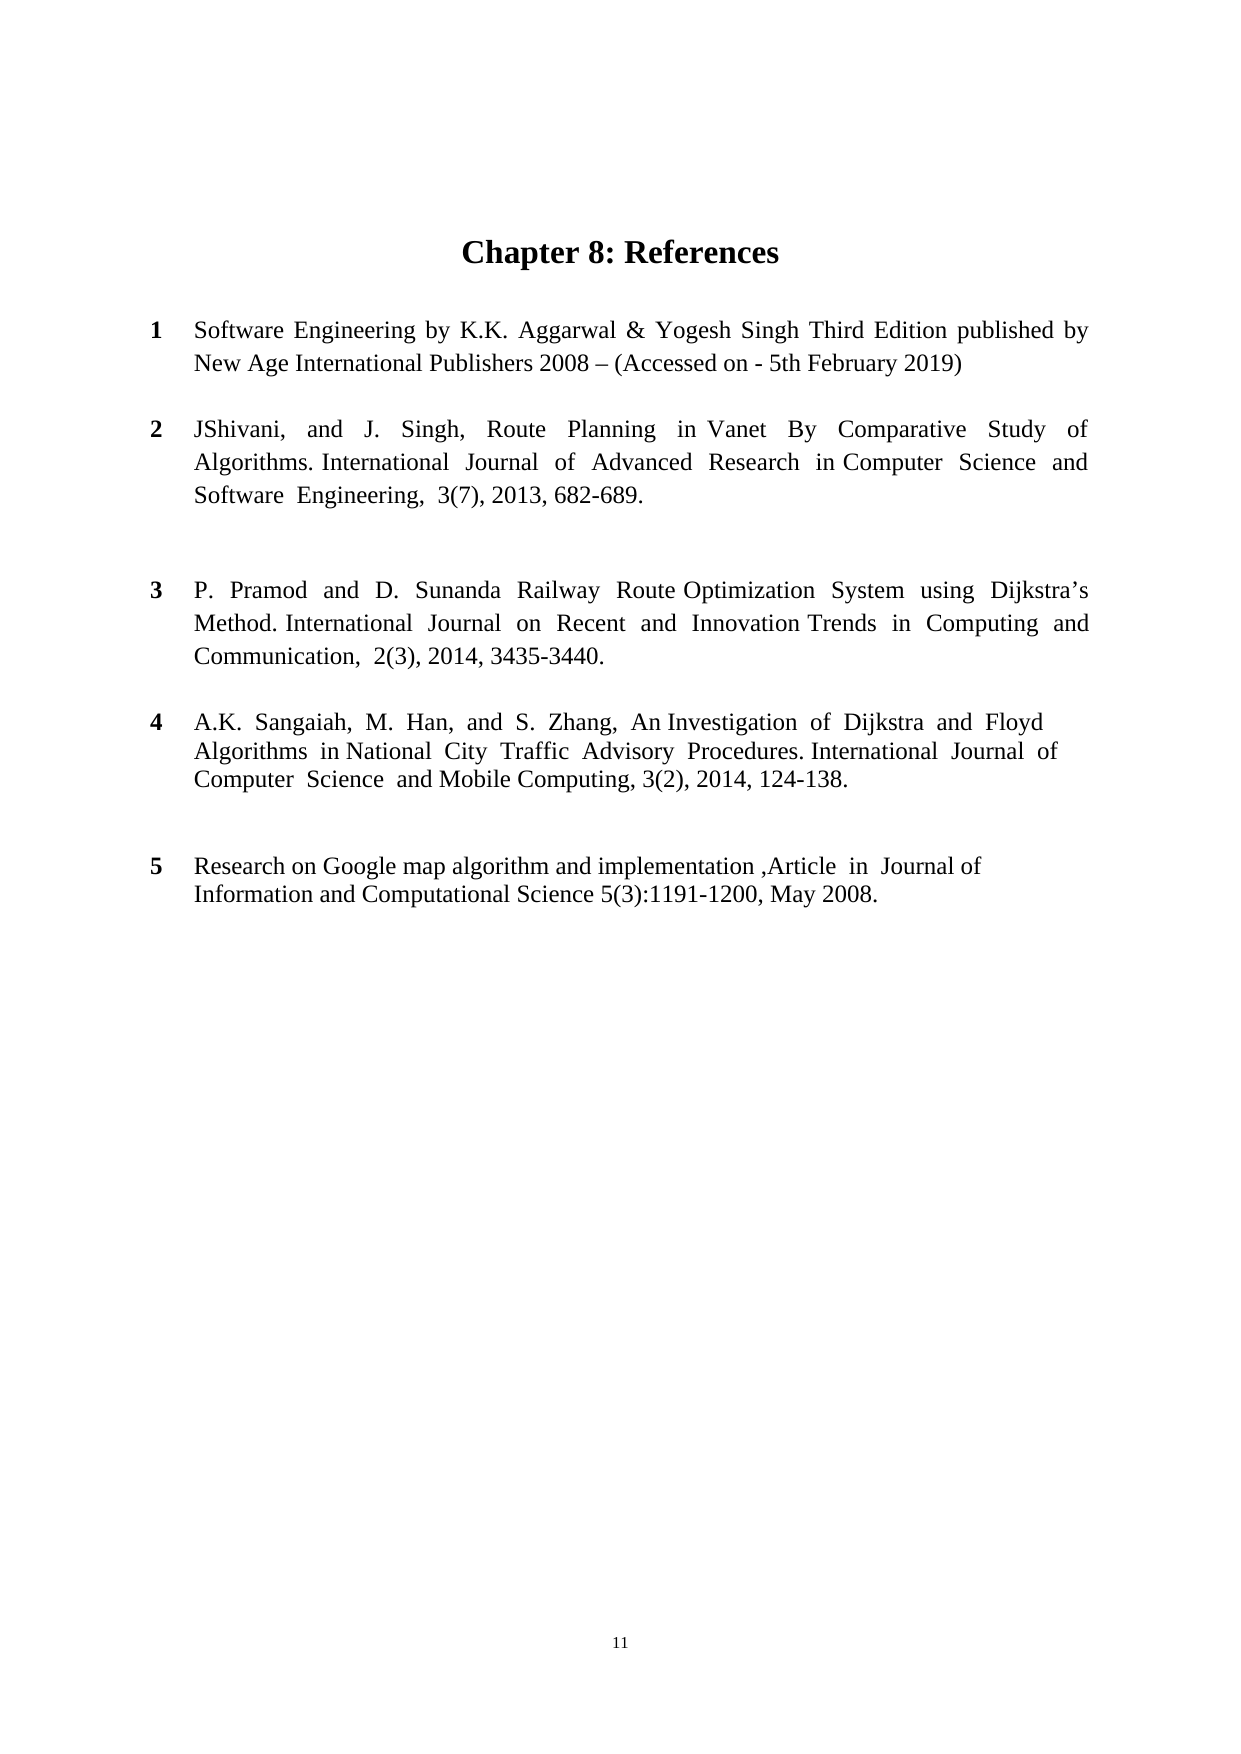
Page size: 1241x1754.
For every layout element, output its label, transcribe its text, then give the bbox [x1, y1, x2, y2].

list Research on Google map algorithm and implementation ,Article in Journal of Information and Computational Science 5(3):1191-1200, May 2008. [150, 851, 1090, 908]
list Software Engineering by K.K. Aggarwal & Yogesh Singh Third Edition published by New Age International Publishers 2008 – (Accessed on - 5th February 2019) [150, 315, 1090, 377]
text Chapter 8: References [150, 232, 1090, 271]
list A.K. Sangaiah, M. Han, and S. Zhang, An Investigation of Dijkstra and Floyd Algorithms in National City Traffic Advisory Procedures. International Journal of Computer Science and Mobile Computing, 3(2), 2014, 124-138. [150, 707, 1090, 793]
list JShivani, and J. Singh, Route Planning in Vanet By Comparative Study of Algorithms. International Journal of Advanced Research in Computer Science and Software Engineering, 3(7), 2013, 682-689. [150, 414, 1090, 509]
list P. Pramod and D. Sunanda Railway Route Optimization System using Dijkstra’s Method. International Journal on Recent and Innovation Trends in Computing and Communication, 2(3), 2014, 3435-3440. [150, 575, 1090, 670]
